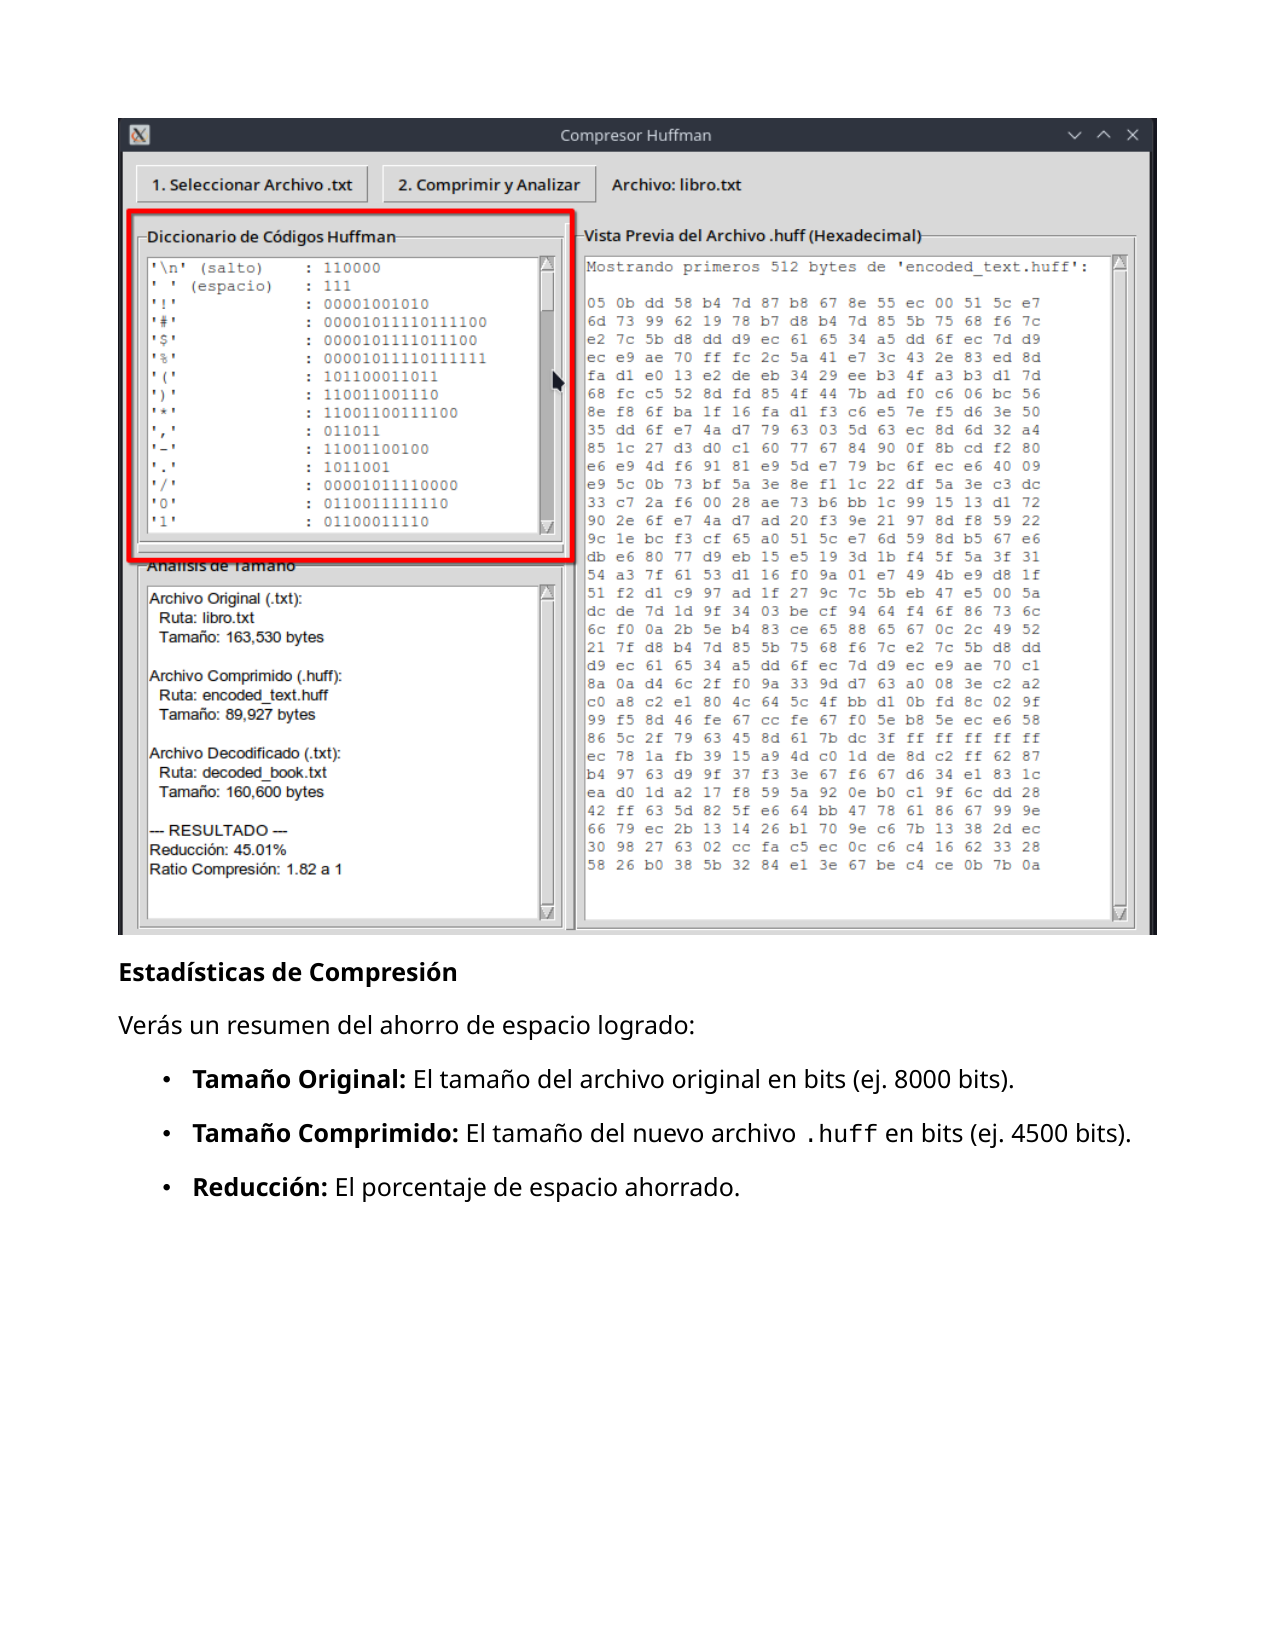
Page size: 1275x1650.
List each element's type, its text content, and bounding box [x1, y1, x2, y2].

list Tamaño Original: El tamaño del archivo original en bits (ej. 8000 bits). [162, 1062, 1157, 1096]
picture [118, 118, 1157, 935]
text Verás un resumen del ahorro de espacio logrado: [118, 1008, 1157, 1042]
list Tamaño Comprimido: El tamaño del nuevo archivo .huff en bits (ej. 4500 bits). [162, 1116, 1157, 1150]
list Reducción: El porcentaje de espacio ahorrado. [162, 1169, 1157, 1203]
subtitle Estadísticas de Compresión [118, 954, 1157, 988]
